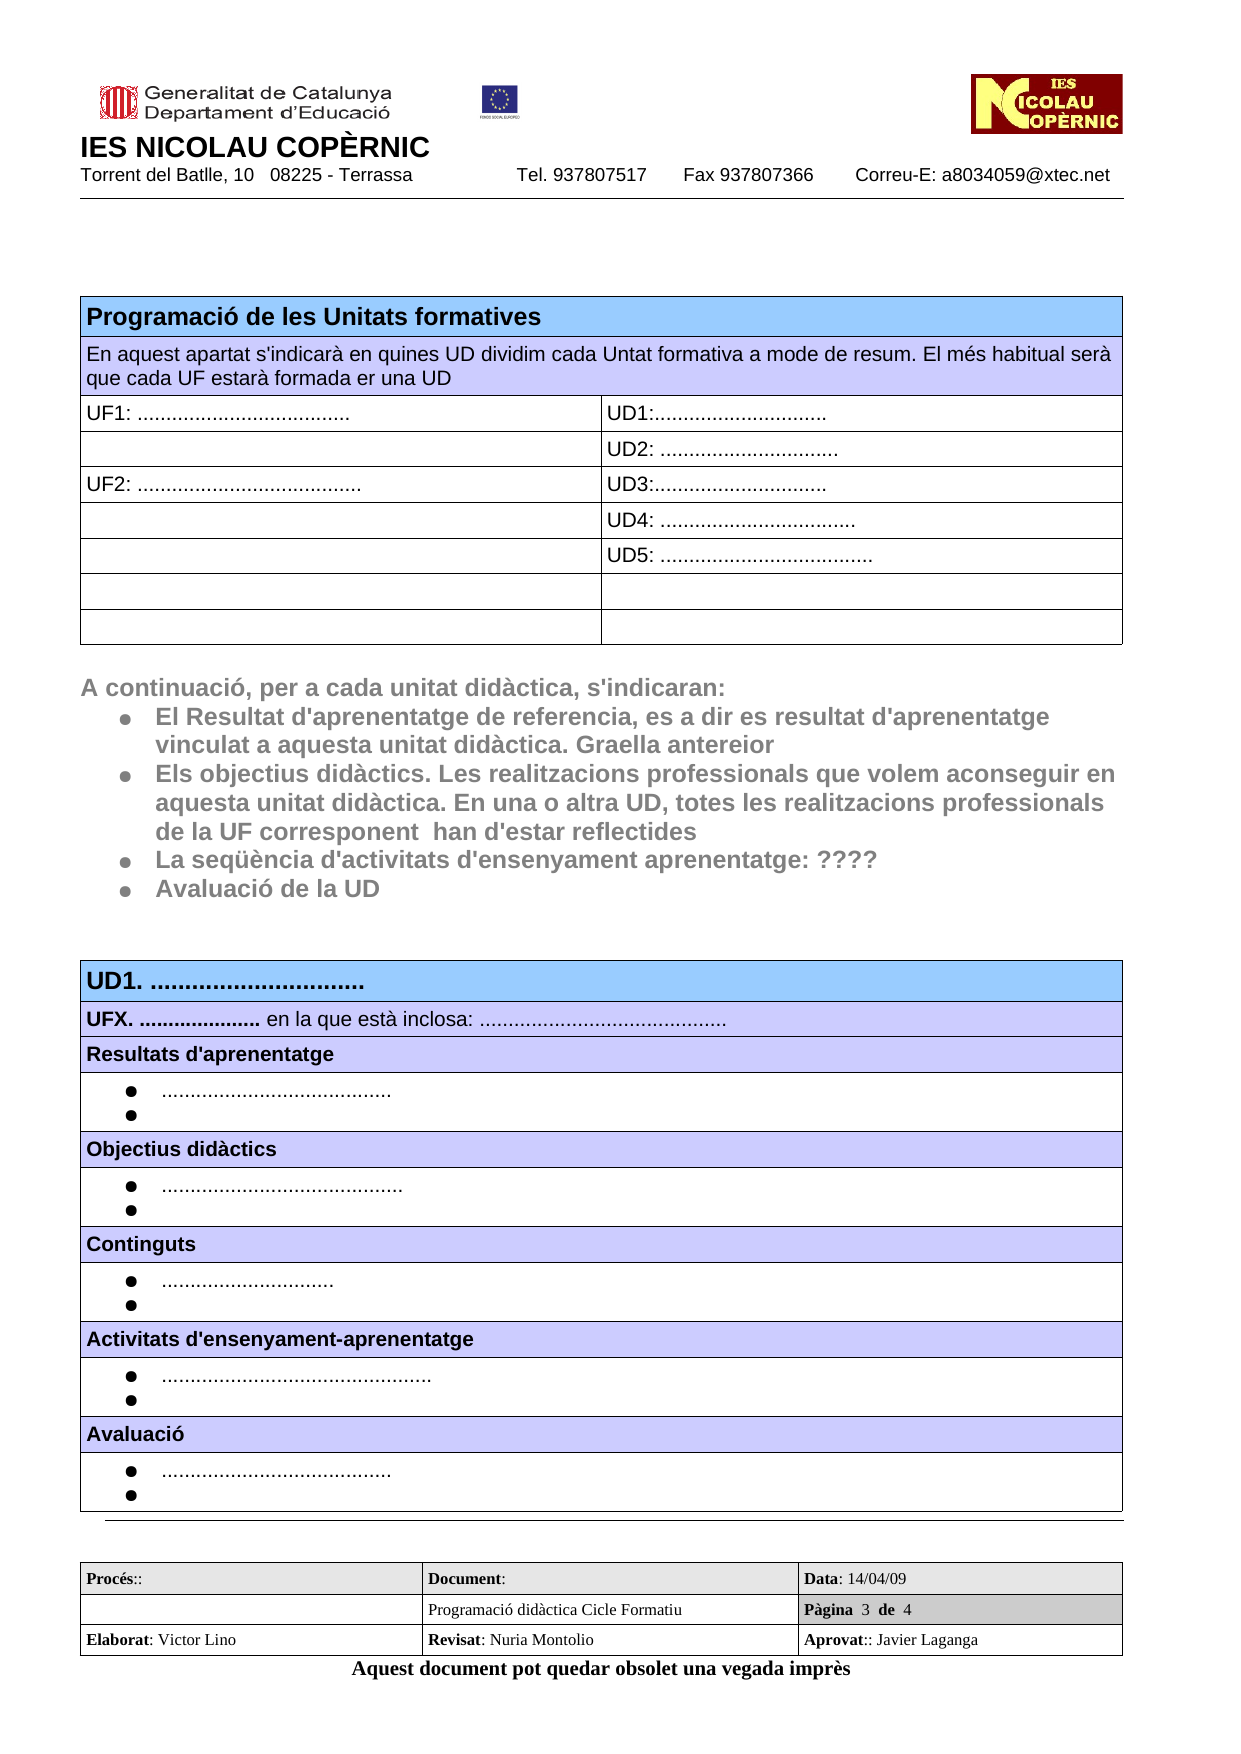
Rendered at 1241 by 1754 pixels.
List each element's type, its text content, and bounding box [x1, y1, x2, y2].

list Avaluació de la UD [118, 874, 1122, 903]
table_cell [602, 574, 1122, 608]
table_cell [81, 432, 601, 466]
table_cell UF1: ..................................... [81, 396, 601, 431]
table_cell [81, 610, 601, 644]
table_cell En aquest apartat s'indicarà en quines UD dividim cada Untat formativa a mode de resum. El més habitual serà que cada UF estarà formada er una UD [81, 337, 1122, 395]
table_cell [81, 503, 601, 537]
table_cell Objectius didàctics [81, 1132, 1122, 1167]
table_cell ........................................ [81, 1453, 1122, 1511]
text A continuació, per a cada unitat didàctica, s'indicaran: [80, 673, 1122, 702]
table_cell Activitats d'ensenyament-aprenentatge [81, 1322, 1122, 1357]
table_cell UD1:.............................. [602, 396, 1122, 431]
table_cell Continguts [81, 1227, 1122, 1262]
table_cell UD5: ..................................... [602, 539, 1122, 573]
table_cell UD2: ............................... [602, 432, 1122, 466]
table_header Programació de les Unitats formatives [81, 297, 1122, 336]
list El Resultat d'aprenentatge de referencia, es a dir es resultat d'aprenentatge vinculat a aquesta unitat didàctica. Graella antereior [118, 702, 1122, 759]
table_cell [81, 539, 601, 573]
picture [971, 74, 1123, 134]
table_cell [81, 574, 601, 608]
table_cell UF2: ....................................... [81, 467, 601, 502]
list Els objectius didàctics. Les realitzacions professionals que volem aconseguir en aquesta unitat didàctica. En una o altra UD, totes les realitzacions professionals de la UF corresponent han d'estar reflectides [118, 759, 1122, 845]
table_cell UFX. ..................... en la que està inclosa: ........................................... [81, 1002, 1122, 1036]
table_cell UD4: .................................. [602, 503, 1122, 537]
picture [477, 82, 522, 122]
table_cell ............................................... [81, 1358, 1122, 1416]
table_cell UD3:.............................. [602, 467, 1122, 502]
table_cell Avaluació [81, 1417, 1122, 1452]
table_cell Resultats d'aprenentatge [81, 1037, 1122, 1072]
table_header UD1. ............................... [81, 961, 1122, 1001]
table_cell [602, 610, 1122, 644]
table_cell .............................. [81, 1263, 1122, 1321]
table_cell .......................................... [81, 1168, 1122, 1226]
list La seqüència d'activitats d'ensenyament aprenentatge: ???? [118, 845, 1122, 874]
table_cell ........................................ [81, 1073, 1122, 1131]
